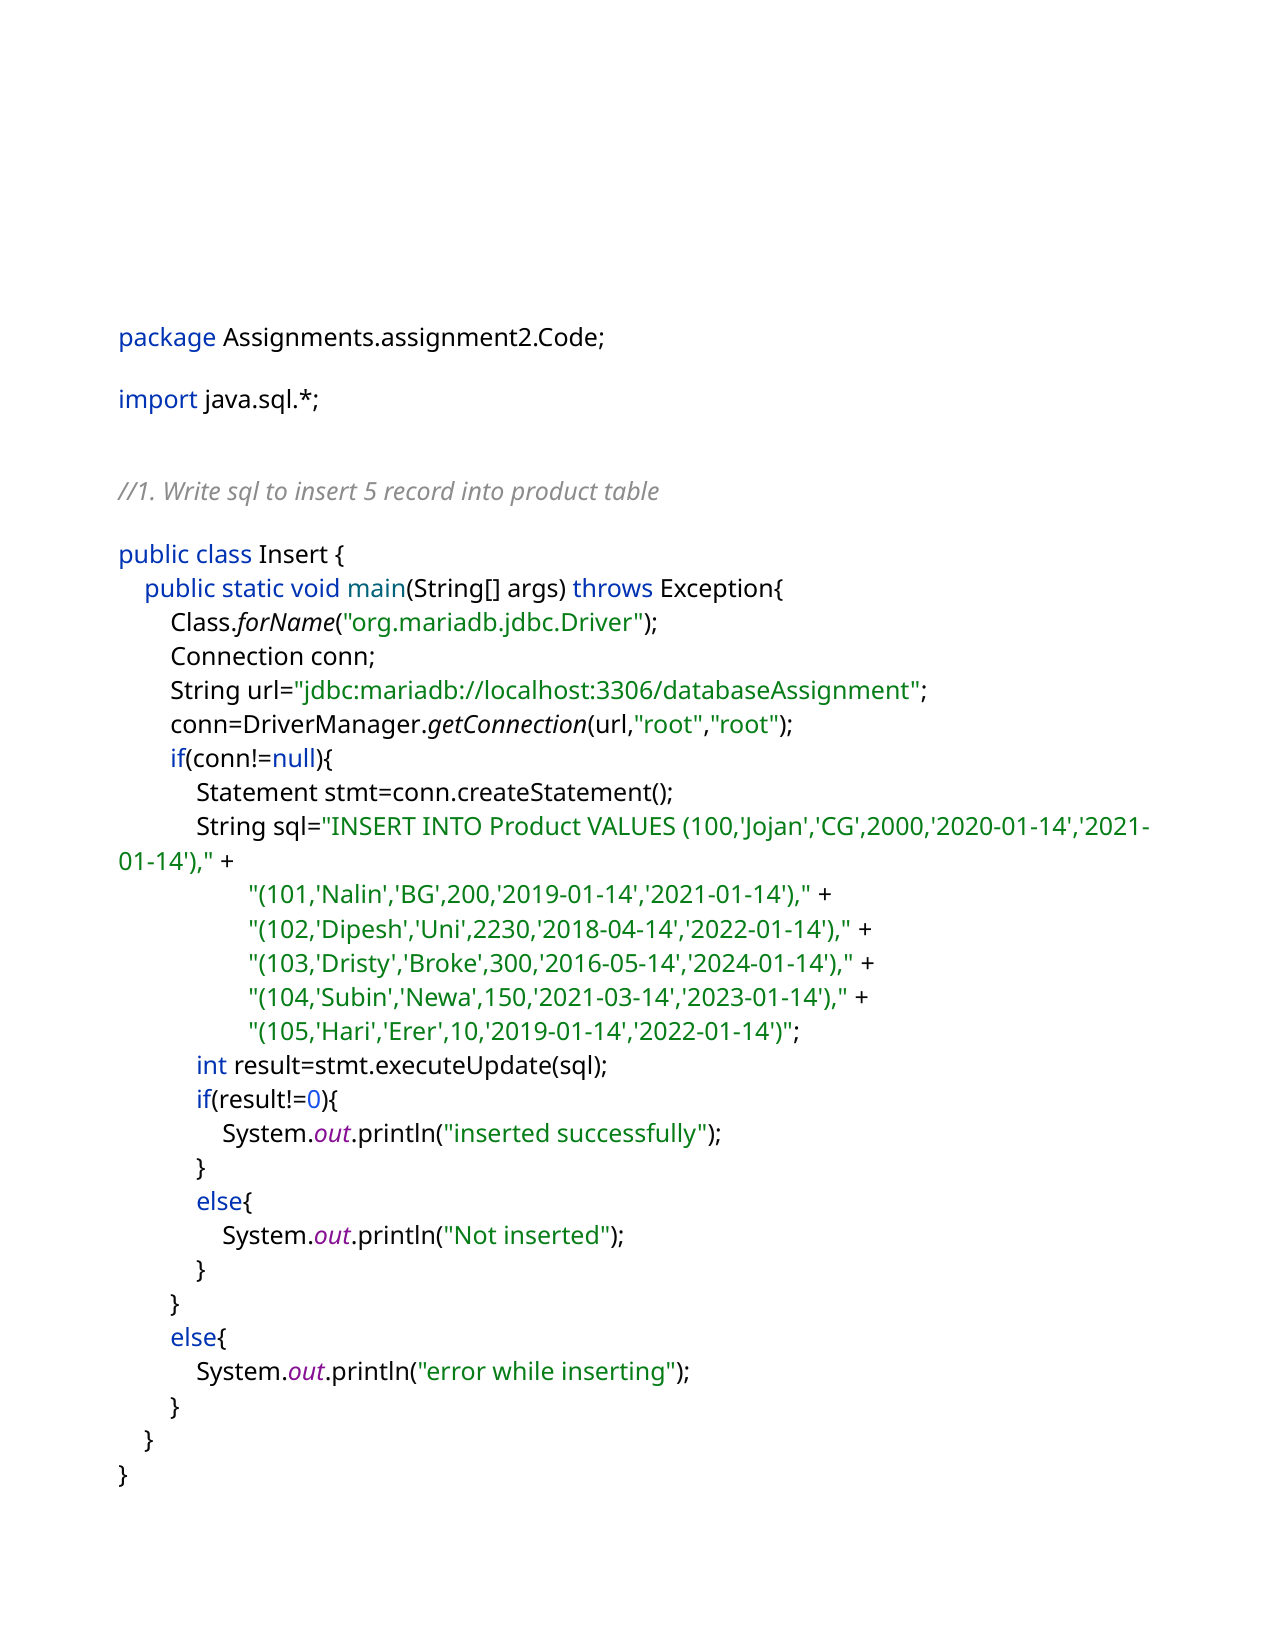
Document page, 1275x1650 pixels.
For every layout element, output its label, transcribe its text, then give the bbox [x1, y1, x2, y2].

text package Assignments.assignment2.Code; import java.sql.*; //1. Write sql to insert 5 record into product table public class Insert { public static void main(String[] args) throws Exception{ Class.forName("org.mariadb.jdbc.Driver"); Connection conn; String url="jdbc:mariadb://localhost:3306/databaseAssignment"; conn=DriverManager.getConnection(url,"root","root"); if(conn!=null){ Statement stmt=conn.createStatement(); String sql="INSERT INTO Product VALUES (100,'Jojan','CG',2000,'2020-01-14','2021-01-14')," + "(101,'Nalin','BG',200,'2019-01-14','2021-01-14')," + "(102,'Dipesh','Uni',2230,'2018-04-14','2022-01-14')," + "(103,'Dristy','Broke',300,'2016-05-14','2024-01-14')," + "(104,'Subin','Newa',150,'2021-03-14','2023-01-14')," + "(105,'Hari','Erer',10,'2019-01-14','2022-01-14')"; int result=stmt.executeUpdate(sql); if(result!=0){ System.out.println("inserted successfully"); } else{ System.out.println("Not inserted"); } } else{ System.out.println("error while inserting"); } } } [118, 319, 1157, 1519]
